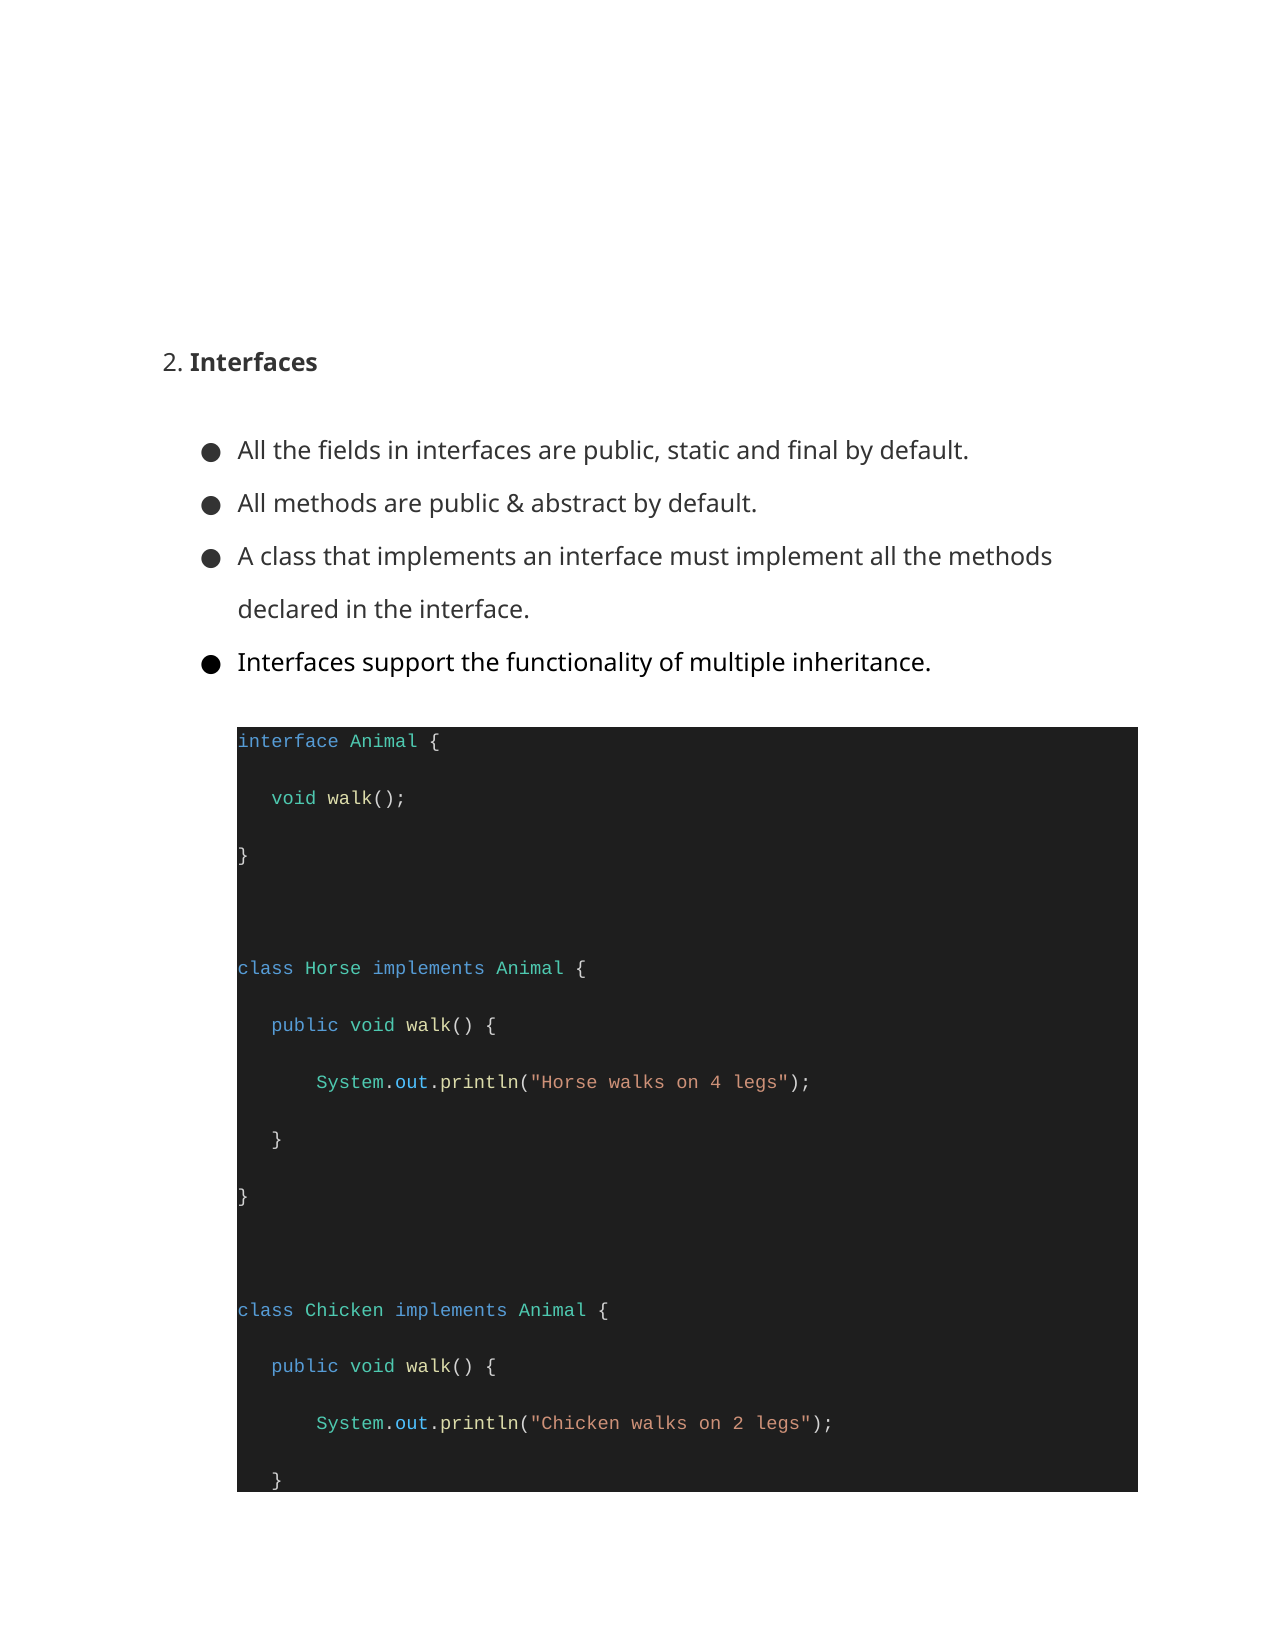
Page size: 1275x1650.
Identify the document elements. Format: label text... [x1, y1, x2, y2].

text class Chicken implements Animal { [237, 1296, 1138, 1322]
text 2. Interfaces [162, 344, 1121, 378]
list All the fields in interfaces are public, static and final by default. [200, 428, 1138, 467]
text interface Animal { [237, 727, 1138, 753]
text } [237, 1182, 1138, 1208]
list A class that implements an interface must implement all the methods declared in the interface. [200, 535, 1138, 626]
text System.out.println("Chicken walks on 2 legs"); [237, 1410, 1138, 1435]
text } [237, 1126, 1138, 1151]
text System.out.println("Horse walks on 4 legs"); [237, 1069, 1138, 1094]
text class Horse implements Animal { [237, 955, 1138, 980]
list All methods are public & abstract by default. [200, 482, 1138, 520]
text void walk(); [237, 784, 1138, 810]
list Interfaces support the functionality of multiple inheritance. [200, 641, 1138, 683]
text } [237, 841, 1138, 867]
text } [237, 1467, 1138, 1492]
text public void walk() { [237, 1353, 1138, 1378]
text public void walk() { [237, 1012, 1138, 1037]
